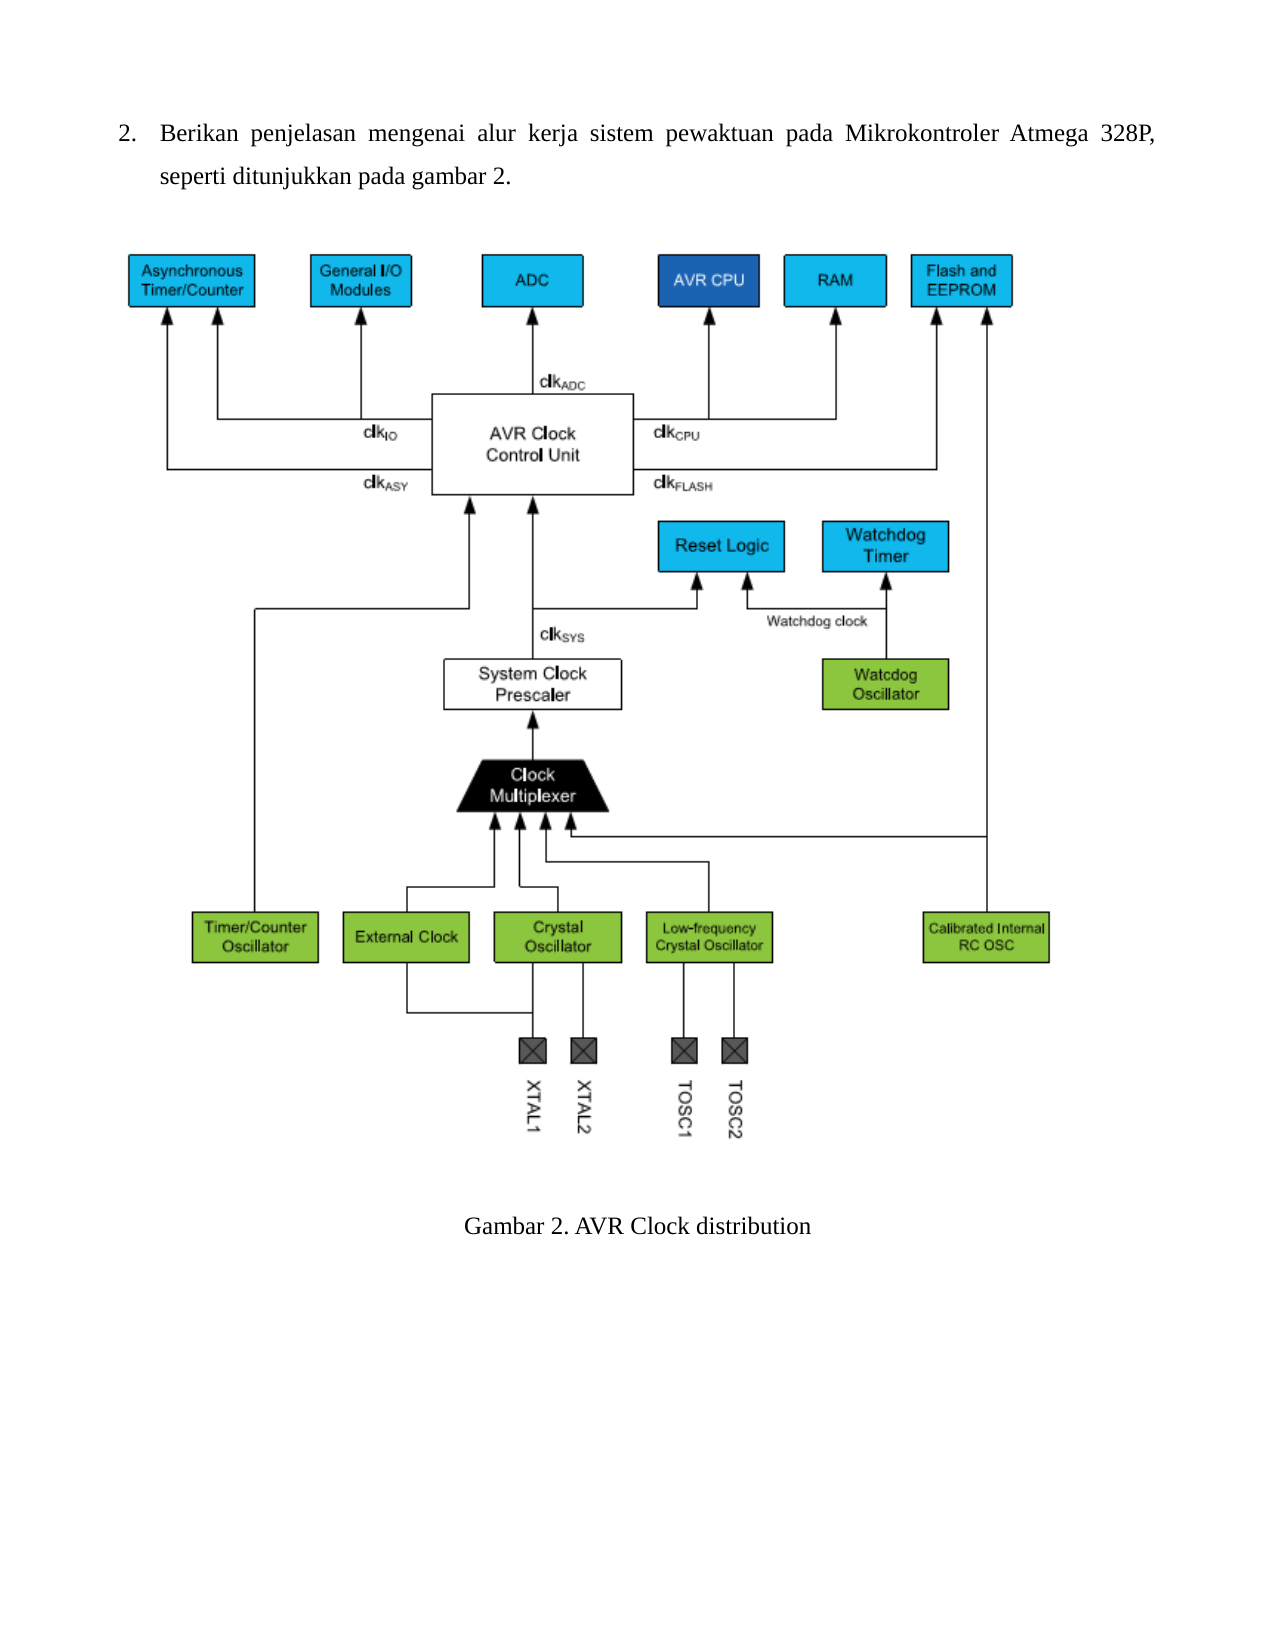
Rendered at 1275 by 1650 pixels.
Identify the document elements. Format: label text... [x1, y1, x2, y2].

picture [118, 247, 1059, 1153]
list Berikan penjelasan mengenai alur kerja sistem pewaktuan pada Mikrokontroler Atmega 328P, seperti ditunjukkan pada gambar 2. [118, 118, 1157, 190]
list Gambar 2. AVR Clock distribution [118, 1211, 1157, 1240]
